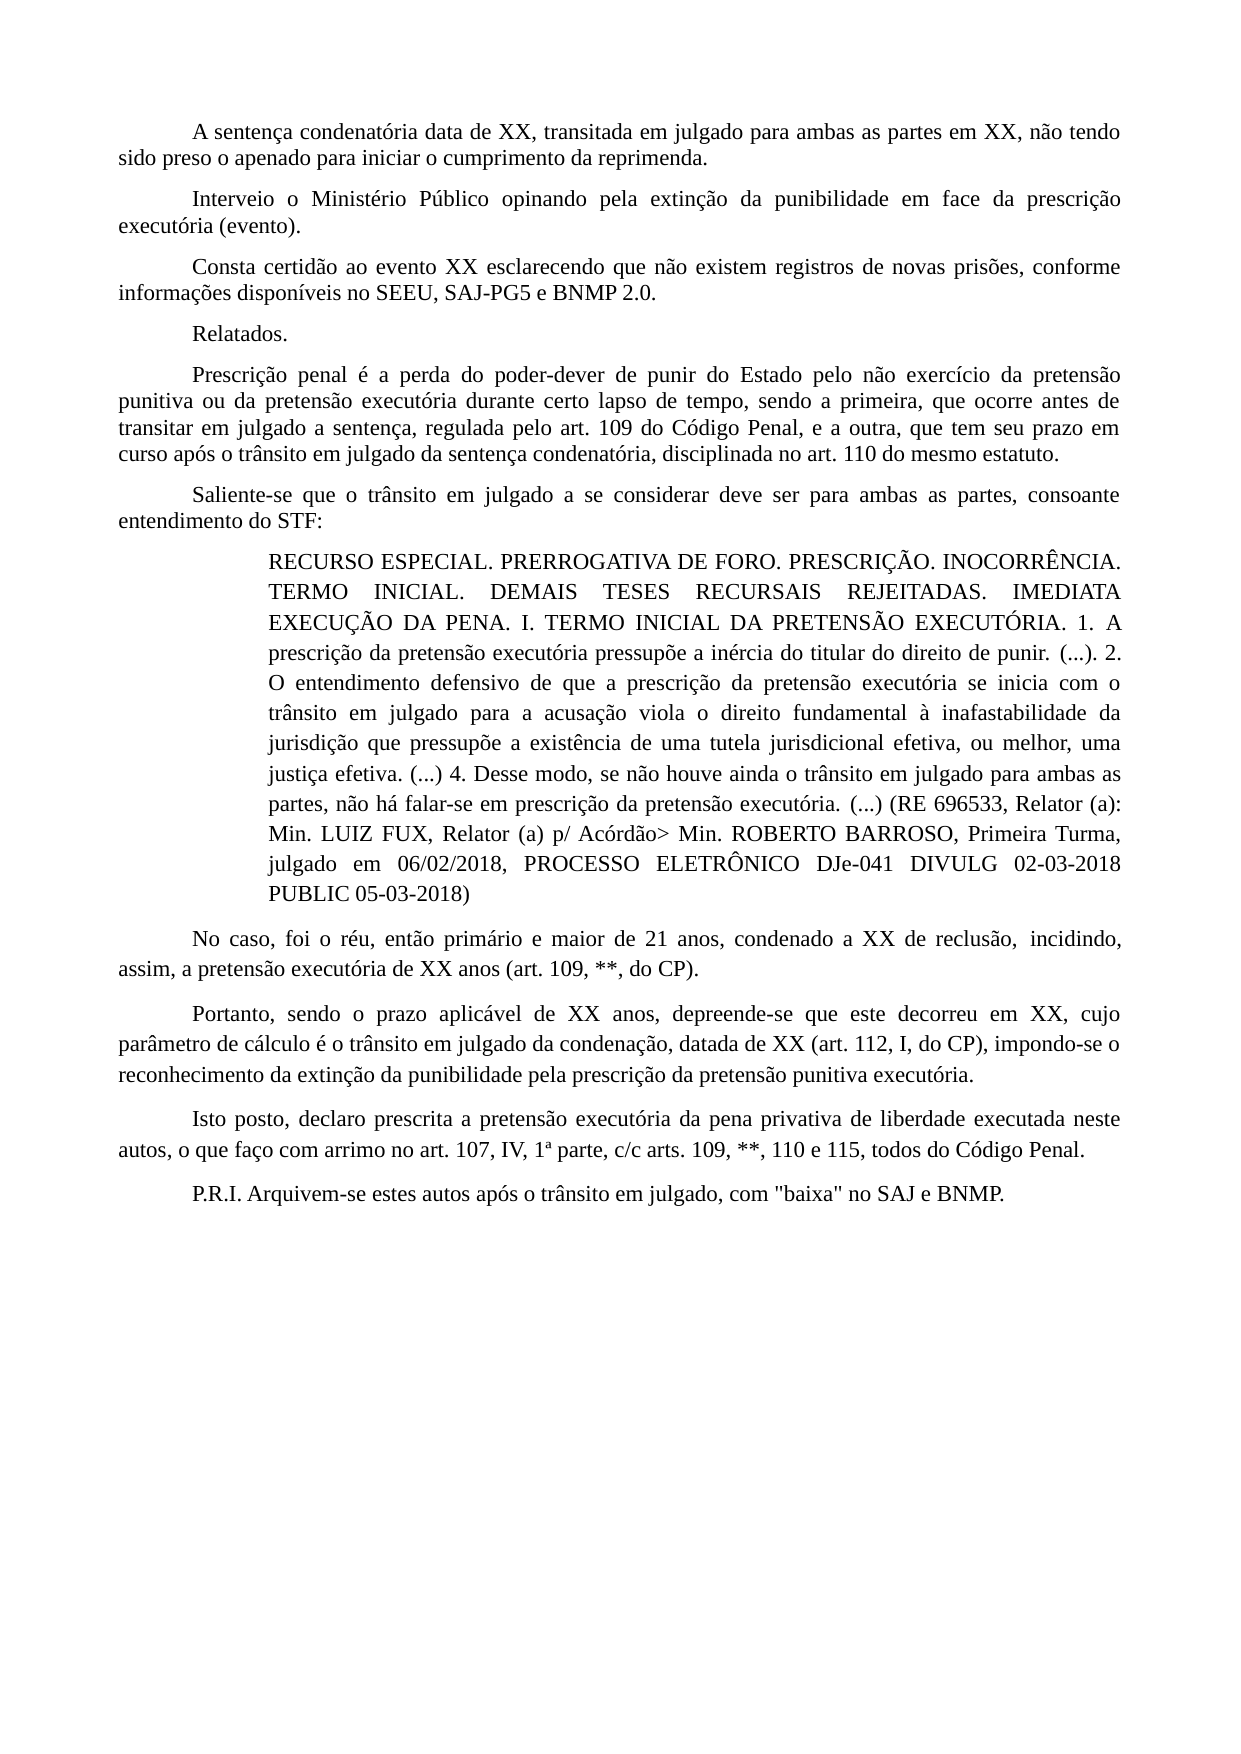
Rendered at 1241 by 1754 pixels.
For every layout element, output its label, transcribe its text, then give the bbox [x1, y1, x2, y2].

text Consta certidão ao evento XX esclarecendo que não existem registros de novas prisões, conforme informações disponíveis no SEEU, SAJ-PG5 e BNMP 2.0. [118, 253, 1122, 305]
text Interveio o Ministério Público opinando pela extinção da punibilidade em face da prescrição executória (evento). [118, 185, 1122, 238]
text Isto posto, declaro prescrita a pretensão executória da pena privativa de liberdade executada neste autos, o que faço com arrimo no art. 107, IV, 1ª parte, c/c arts. 109, **, 110 e 115, todos do Código Penal. [118, 1106, 1122, 1162]
text A sentença condenatória data de XX, transitada em julgado para ambas as partes em XX, não tendo sido preso o apenado para iniciar o cumprimento da reprimenda. [118, 118, 1122, 171]
text No caso, foi o réu, então primário e maior de 21 anos, condenado a XX de reclusão, incidindo, assim, a pretensão executória de XX anos (art. 109, **, do CP). [118, 925, 1122, 982]
text Portanto, sendo o prazo aplicável de XX anos, depreende-se que este decorreu em XX, cujo parâmetro de cálculo é o trânsito em julgado da condenação, datada de XX (art. 112, I, do CP), impondo-se o reconhecimento da extinção da punibilidade pela prescrição da pretensão punitiva executória. [118, 1000, 1122, 1087]
text Prescrição penal é a perda do poder-dever de punir do Estado pelo não exercício da pretensão punitiva ou da pretensão executória durante certo lapso de tempo, sendo a primeira, que ocorre antes de transitar em julgado a sentença, regulada pelo art. 109 do Código Penal, e a outra, que tem seu prazo em curso após o trânsito em julgado da sentença condenatória, disciplinada no art. 110 do mesmo estatuto. [118, 361, 1122, 466]
text Relatados. [118, 320, 1122, 346]
text Saliente-se que o trânsito em julgado a se considerar deve ser para ambas as partes, consoante entendimento do STF: [118, 481, 1122, 534]
text RECURSO ESPECIAL. PRERROGATIVA DE FORO. PRESCRIÇÃO. INOCORRÊNCIA. TERMO INICIAL. DEMAIS TESES RECURSAIS REJEITADAS. IMEDIATA EXECUÇÃO DA PENA. I. TERMO INICIAL DA PRETENSÃO EXECUTÓRIA. 1. A prescrição da pretensão executória pressupõe a inércia do titular do direito de punir. (...). 2. O entendimento defensivo de que a prescrição da pretensão executória se inicia com o trânsito em julgado para a acusação viola o direito fundamental à inafastabilidade da jurisdição que pressupõe a existência de uma tutela jurisdicional efetiva, ou melhor, uma justiça efetiva. (...) 4. Desse modo, se não houve ainda o trânsito em julgado para ambas as partes, não há falar-se em prescrição da pretensão executória. (...) (RE 696533, Relator (a): Min. LUIZ FUX, Relator (a) p/ Acórdão> Min. ROBERTO BARROSO, Primeira Turma, julgado em 06/02/2018, PROCESSO ELETRÔNICO DJe-041 DIVULG 02-03-2018 PUBLIC 05-03-2018) [268, 548, 1122, 907]
text P.R.I. Arquivem-se estes autos após o trânsito em julgado, com "baixa" no SAJ e BNMP. [118, 1181, 1122, 1207]
